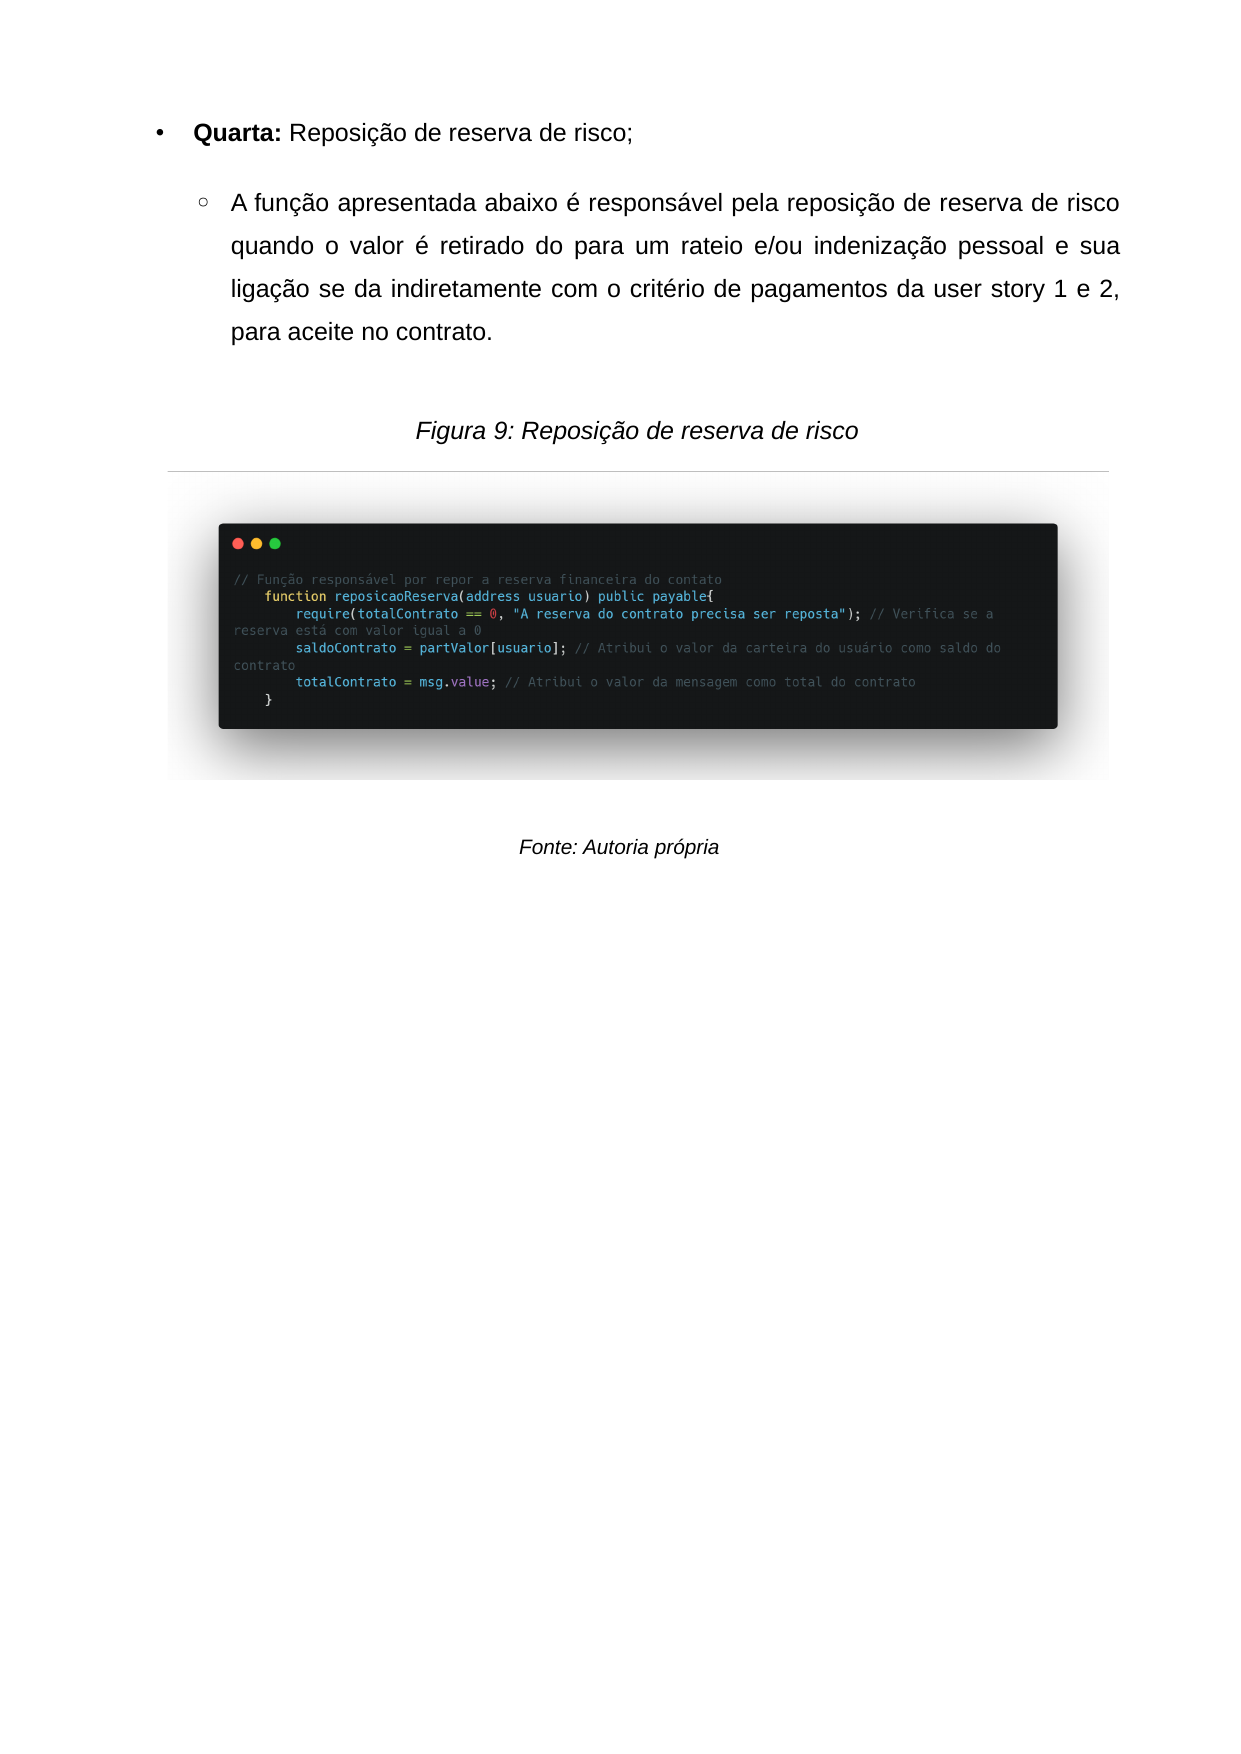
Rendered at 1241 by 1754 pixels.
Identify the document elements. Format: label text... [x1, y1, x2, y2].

text Figura 9: Reposição de reserva de risco [168, 416, 1109, 445]
text Fonte: Autoria própria [118, 387, 1122, 858]
picture [167, 471, 1109, 780]
list Quarta: Reposição de reserva de risco; [156, 118, 1122, 147]
list A função apresentada abaixo é responsável pela reposição de reserva de risco quando o valor é retirado do para um rateio e/ou indenização pessoal e sua ligação se da indiretamente com o critério de pagamentos da user story 1 e 2, para aceite no contrato. [193, 188, 1122, 346]
